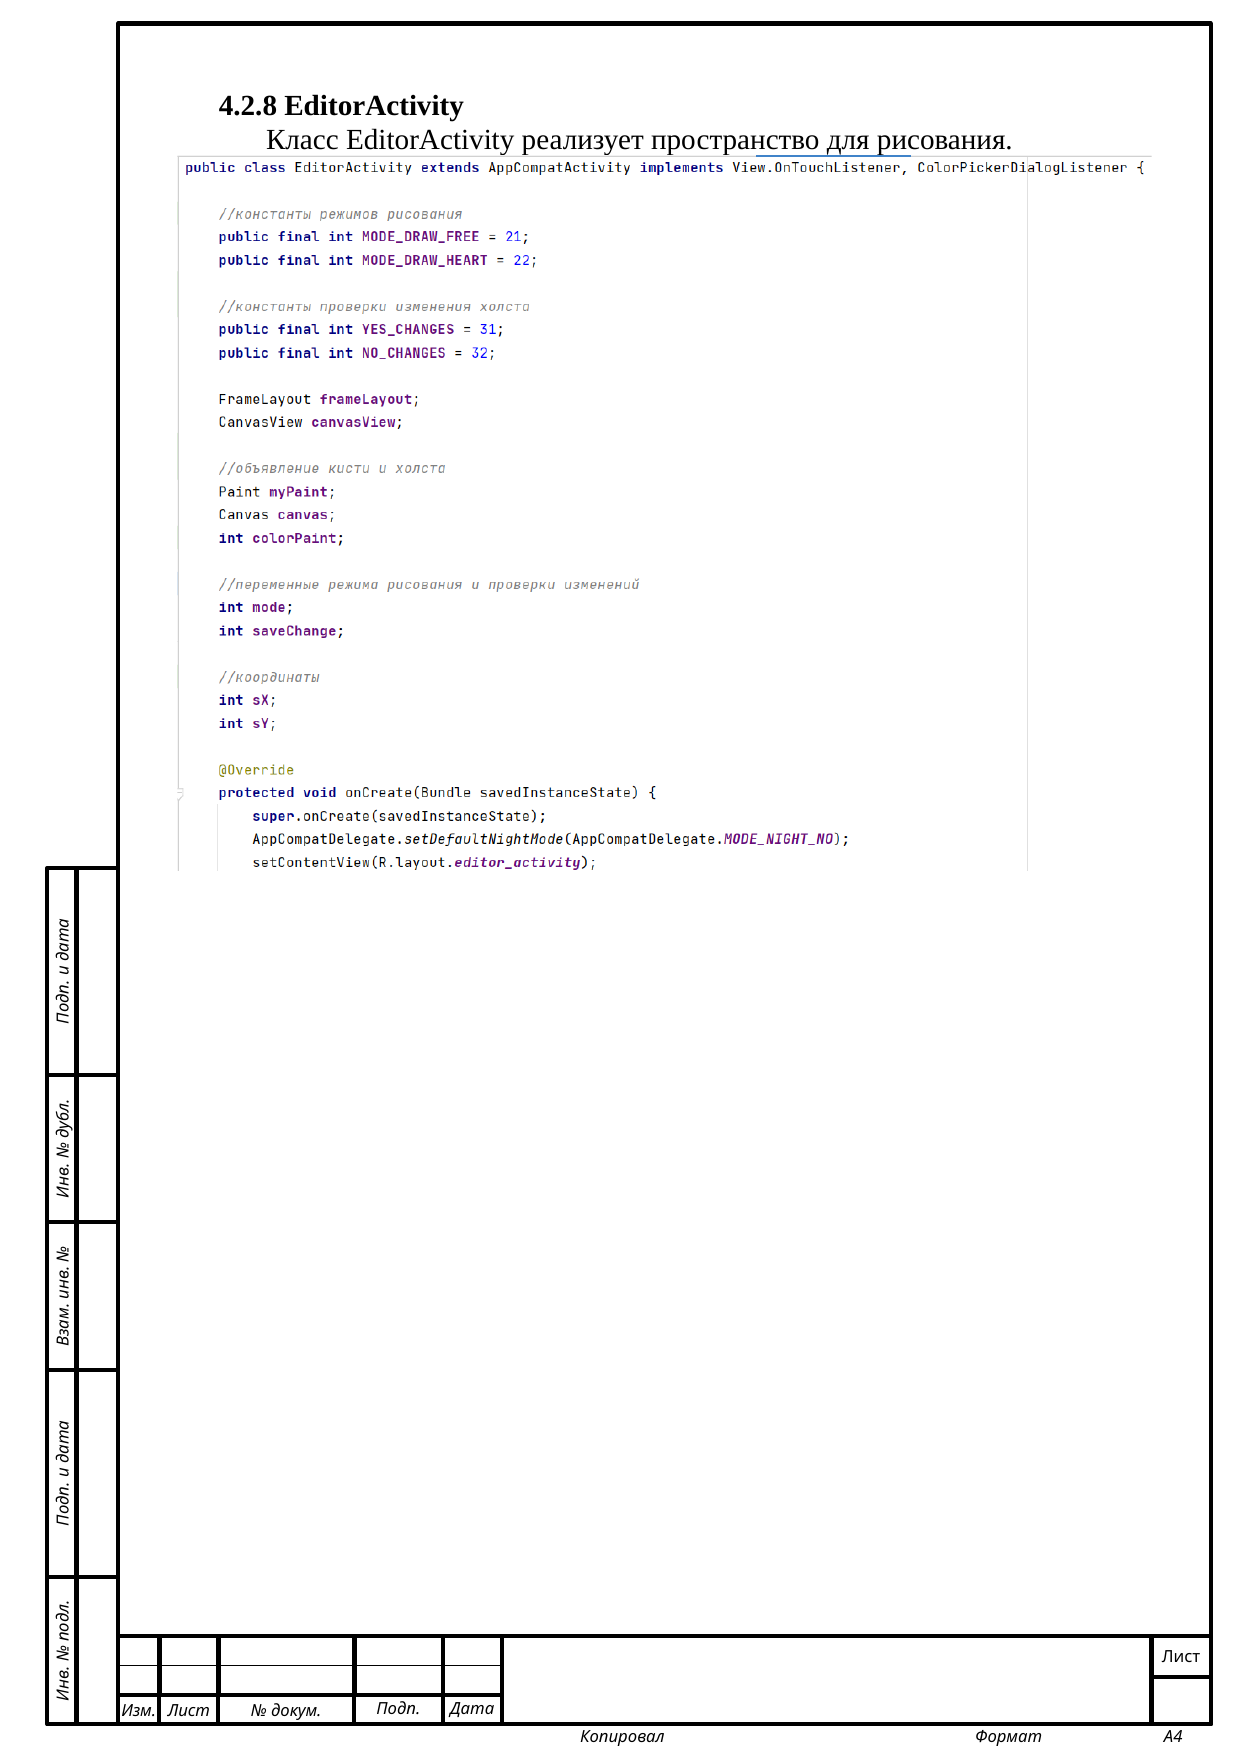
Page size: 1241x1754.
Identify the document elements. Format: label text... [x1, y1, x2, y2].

text Класс EditorActivity реализует пространство для рисования. [177, 122, 1152, 155]
subtitle EditorActivity [218, 88, 1152, 122]
picture [177, 155, 1152, 871]
